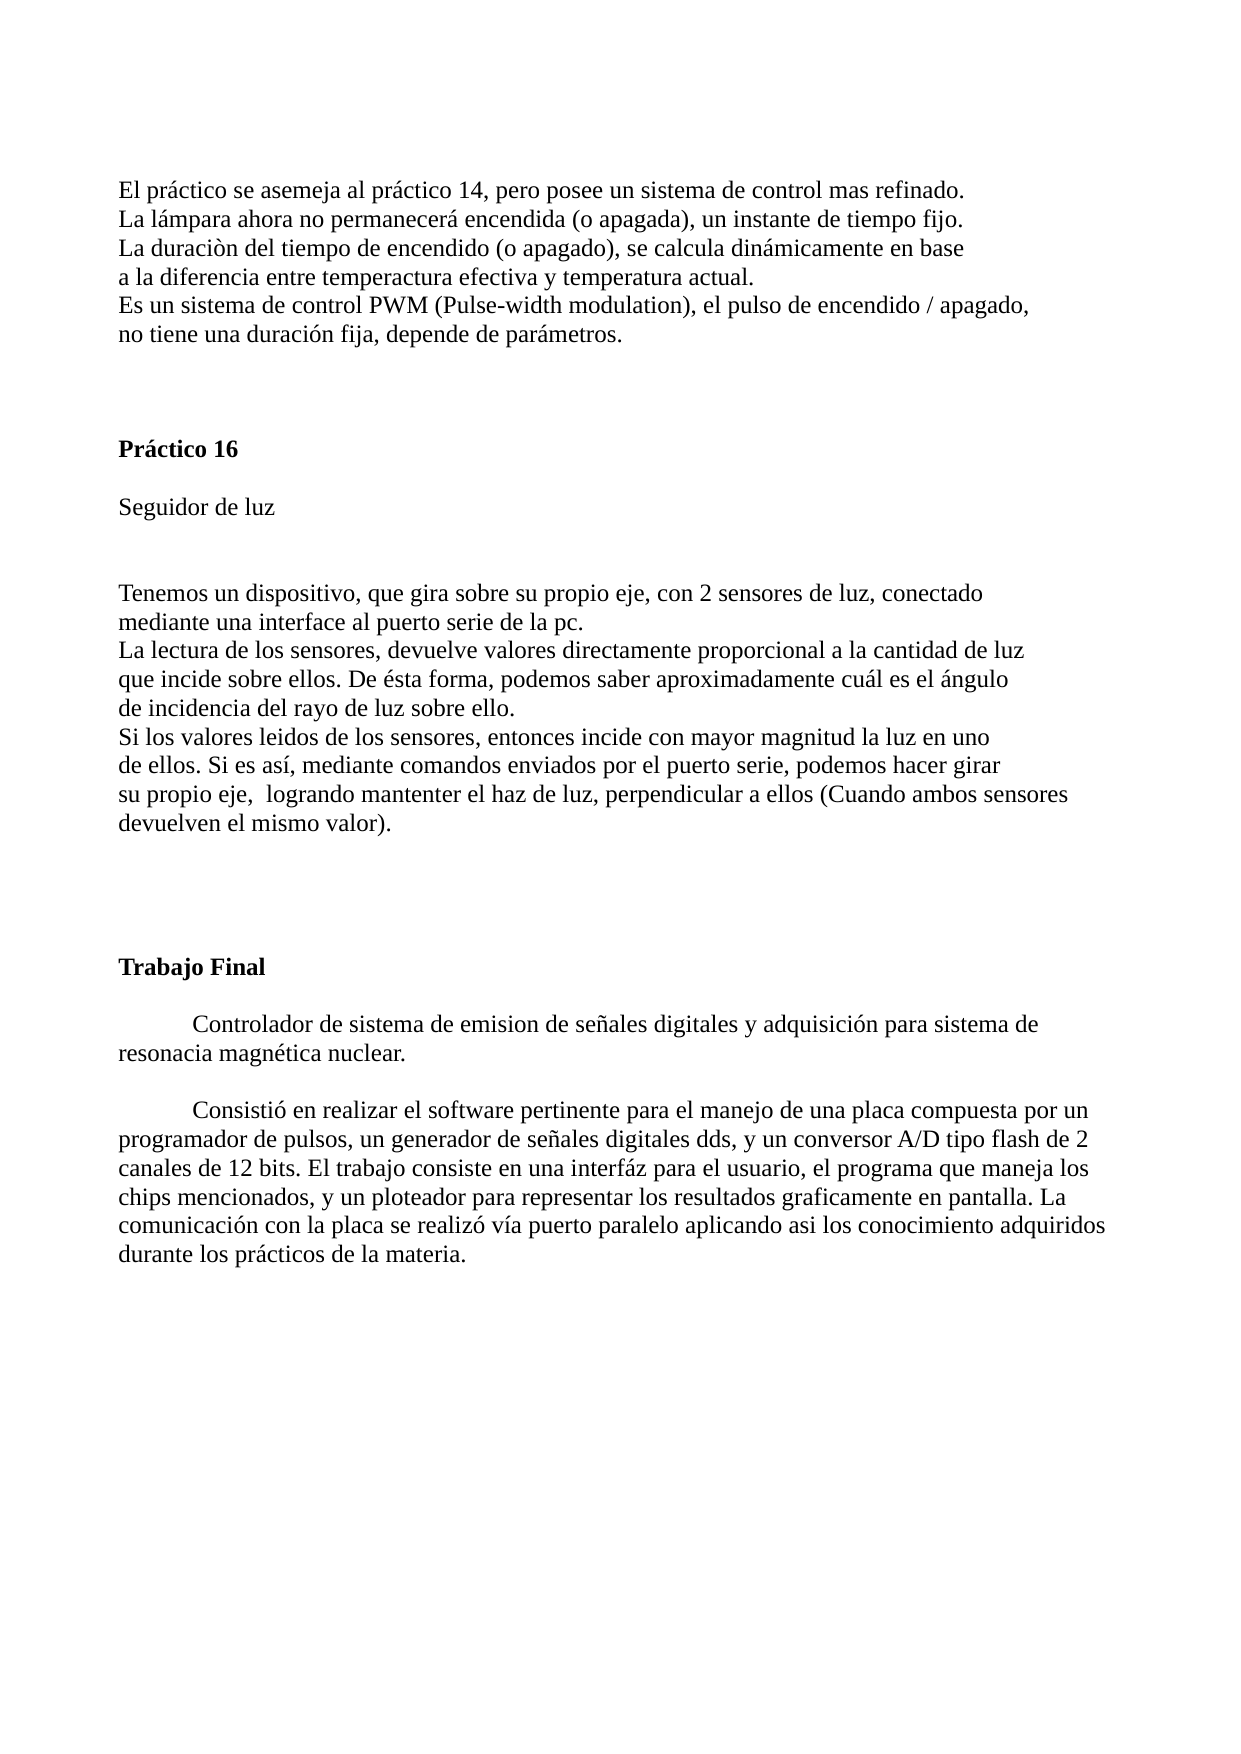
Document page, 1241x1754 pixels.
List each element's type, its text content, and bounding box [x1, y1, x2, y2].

text mediante una interface al puerto serie de la pc. [118, 607, 1122, 636]
text de ellos. Si es así, mediante comandos enviados por el puerto serie, podemos hacer girar [118, 751, 1122, 779]
text de incidencia del rayo de luz sobre ello. [118, 693, 1122, 722]
text La lámpara ahora no permanecerá encendida (o apagada), un instante de tiempo fijo. [118, 204, 1122, 233]
text que incide sobre ellos. De ésta forma, podemos saber aproximadamente cuál es el ángulo [118, 664, 1122, 693]
text su propio eje, logrando mantenter el haz de luz, perpendicular a ellos (Cuando ambos sensores [118, 779, 1122, 808]
text Práctico 16 [118, 434, 1122, 463]
text La lectura de los sensores, devuelve valores directamente proporcional a la cantidad de luz [118, 636, 1122, 664]
text Consistió en realizar el software pertinente para el manejo de una placa compuesta por un programador de pulsos, un generador de señales digitales dds, y un conversor A/D tipo flash de 2 canales de 12 bits. El trabajo consiste en una interfáz para el usuario, el programa que maneja los chips mencionados, y un ploteador para representar los resultados graficamente en pantalla. La comunicación con la placa se realizó vía puerto paralelo aplicando asi los conocimiento adquiridos durante los prácticos de la materia. [118, 1096, 1122, 1268]
text Trabajo Final [118, 952, 1122, 981]
text Si los valores leidos de los sensores, entonces incide con mayor magnitud la luz en uno [118, 722, 1122, 751]
text Seguidor de luz [118, 492, 1122, 521]
text no tiene una duración fija, depende de parámetros. [118, 319, 1122, 348]
text La duraciòn del tiempo de encendido (o apagado), se calcula dinámicamente en base [118, 233, 1122, 262]
text devuelven el mismo valor). [118, 808, 1122, 837]
text El práctico se asemeja al práctico 14, pero posee un sistema de control mas refinado. [118, 176, 1122, 204]
text a la diferencia entre temperactura efectiva y temperatura actual. [118, 262, 1122, 291]
text Es un sistema de control PWM (Pulse-width modulation), el pulso de encendido / apagado, [118, 291, 1122, 319]
text Tenemos un dispositivo, que gira sobre su propio eje, con 2 sensores de luz, conectado [118, 578, 1122, 607]
text Controlador de sistema de emision de señales digitales y adquisición para sistema de resonacia magnética nuclear. [118, 1009, 1122, 1067]
